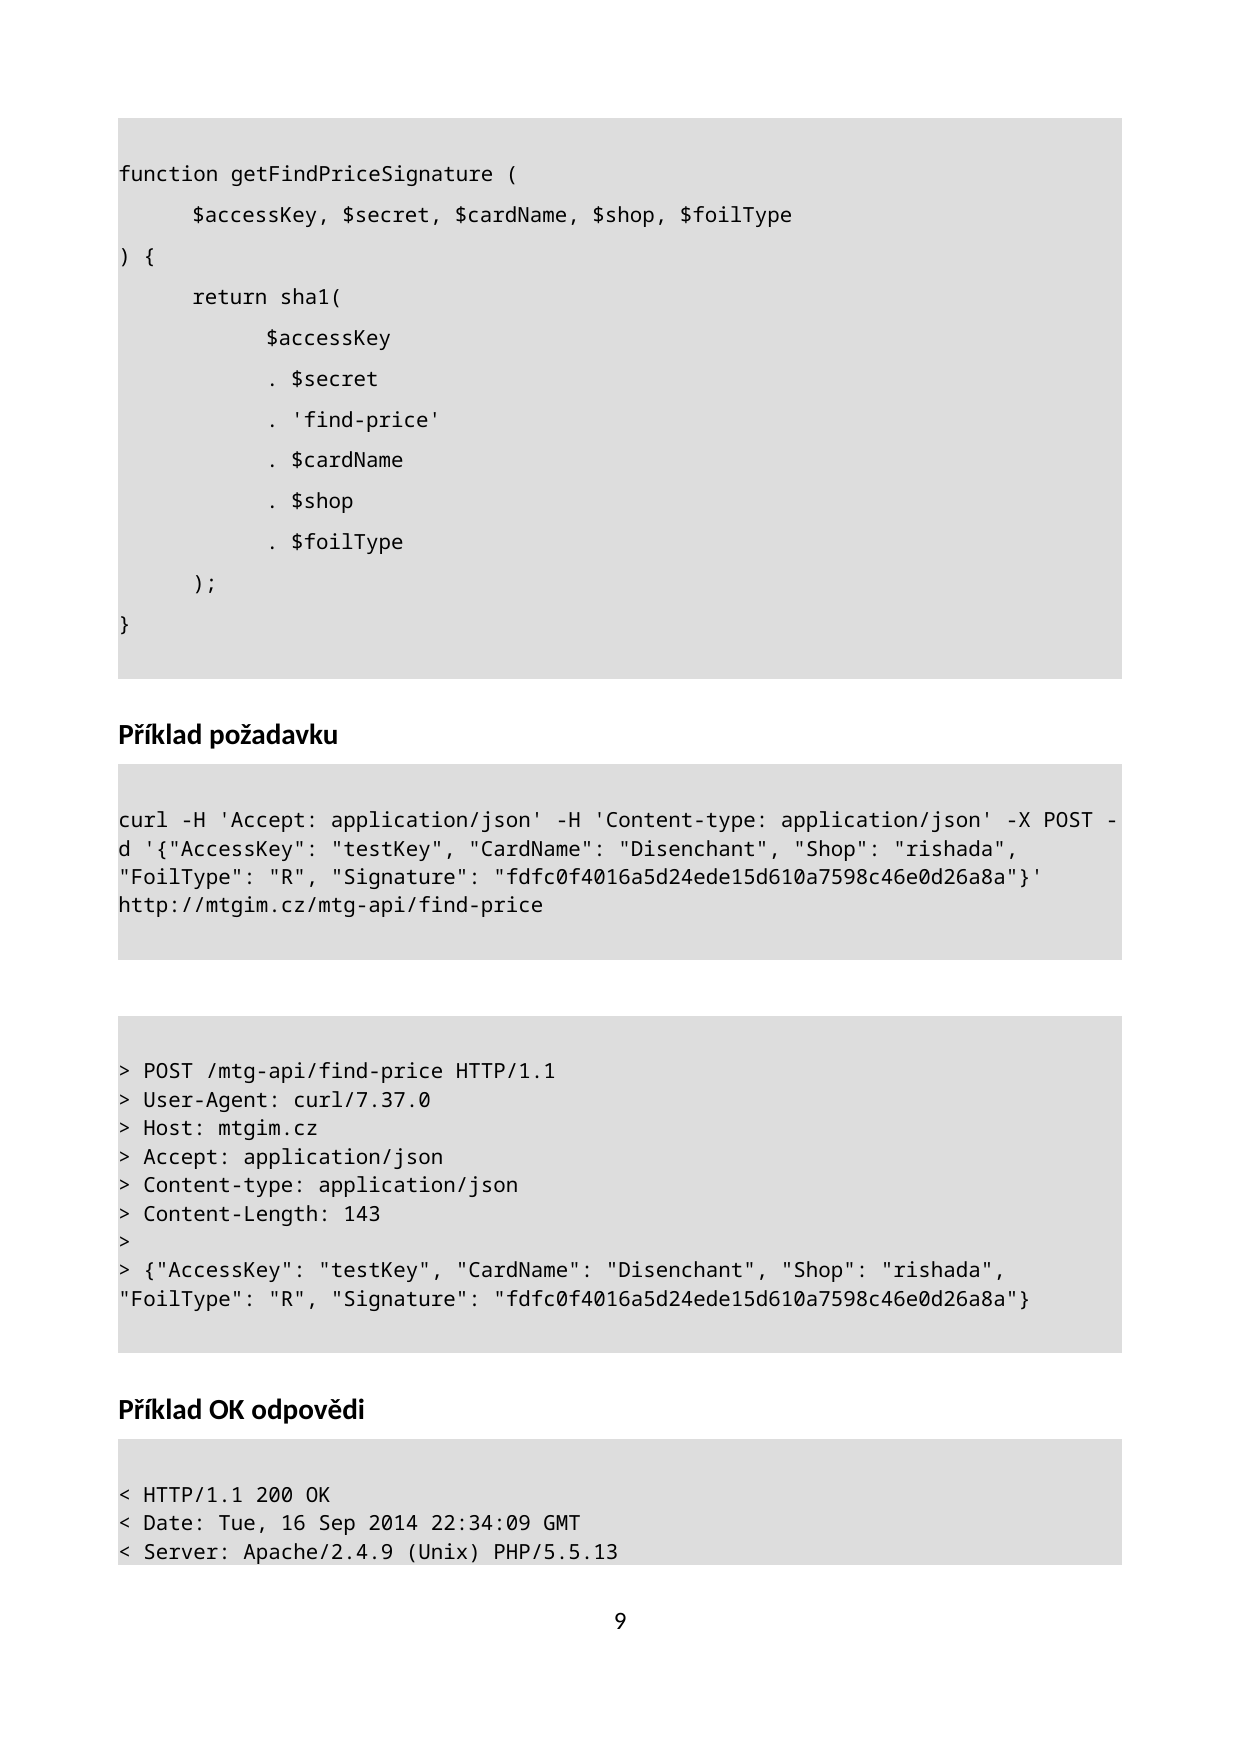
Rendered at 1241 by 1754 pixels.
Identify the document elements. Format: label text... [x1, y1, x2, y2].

text ) { [118, 241, 1122, 269]
text return sha1( [118, 282, 1122, 310]
subtitle Příklad požadavku [118, 716, 1122, 752]
subtitle Příklad OK odpovědi [118, 1391, 1122, 1426]
text ); [118, 568, 1122, 597]
text . $foilType [118, 527, 1122, 556]
text $accessKey [118, 323, 1122, 351]
text . $secret [118, 364, 1122, 392]
text < HTTP/1.1 200 OK < Date: Tue, 16 Sep 2014 22:34:09 GMT < Server: Apache/2.4.9 (Unix) PHP/5.5.13 [118, 1480, 1122, 1565]
text . 'find-price' [118, 405, 1122, 433]
text > POST /mtg-api/find-price HTTP/1.1 > User-Agent: curl/7.37.0 > Host: mtgim.cz > Accept: application/json > Content-type: application/json > Content-Length: 143 > > {"AccessKey": "testKey", "CardName": "Disenchant", "Shop": "rishada", "FoilType": "R", "Signature": "fdfc0f4016a5d24ede15d610a7598c46e0d26a8a"} [118, 1056, 1122, 1312]
text . $cardName [118, 446, 1122, 474]
text curl -H 'Accept: application/json' -H 'Content-type: application/json' -X POST -d '{"AccessKey": "testKey", "CardName": "Disenchant", "Shop": "rishada", "FoilType": "R", "Signature": "fdfc0f4016a5d24ede15d610a7598c46e0d26a8a"}' http://mtgim.cz/mtg-api/find-price [118, 805, 1122, 919]
text function getFindPriceSignature ( [118, 159, 1122, 187]
text $accessKey, $secret, $cardName, $shop, $foilType [118, 200, 1122, 228]
text } [118, 609, 1122, 638]
text . $shop [118, 487, 1122, 515]
